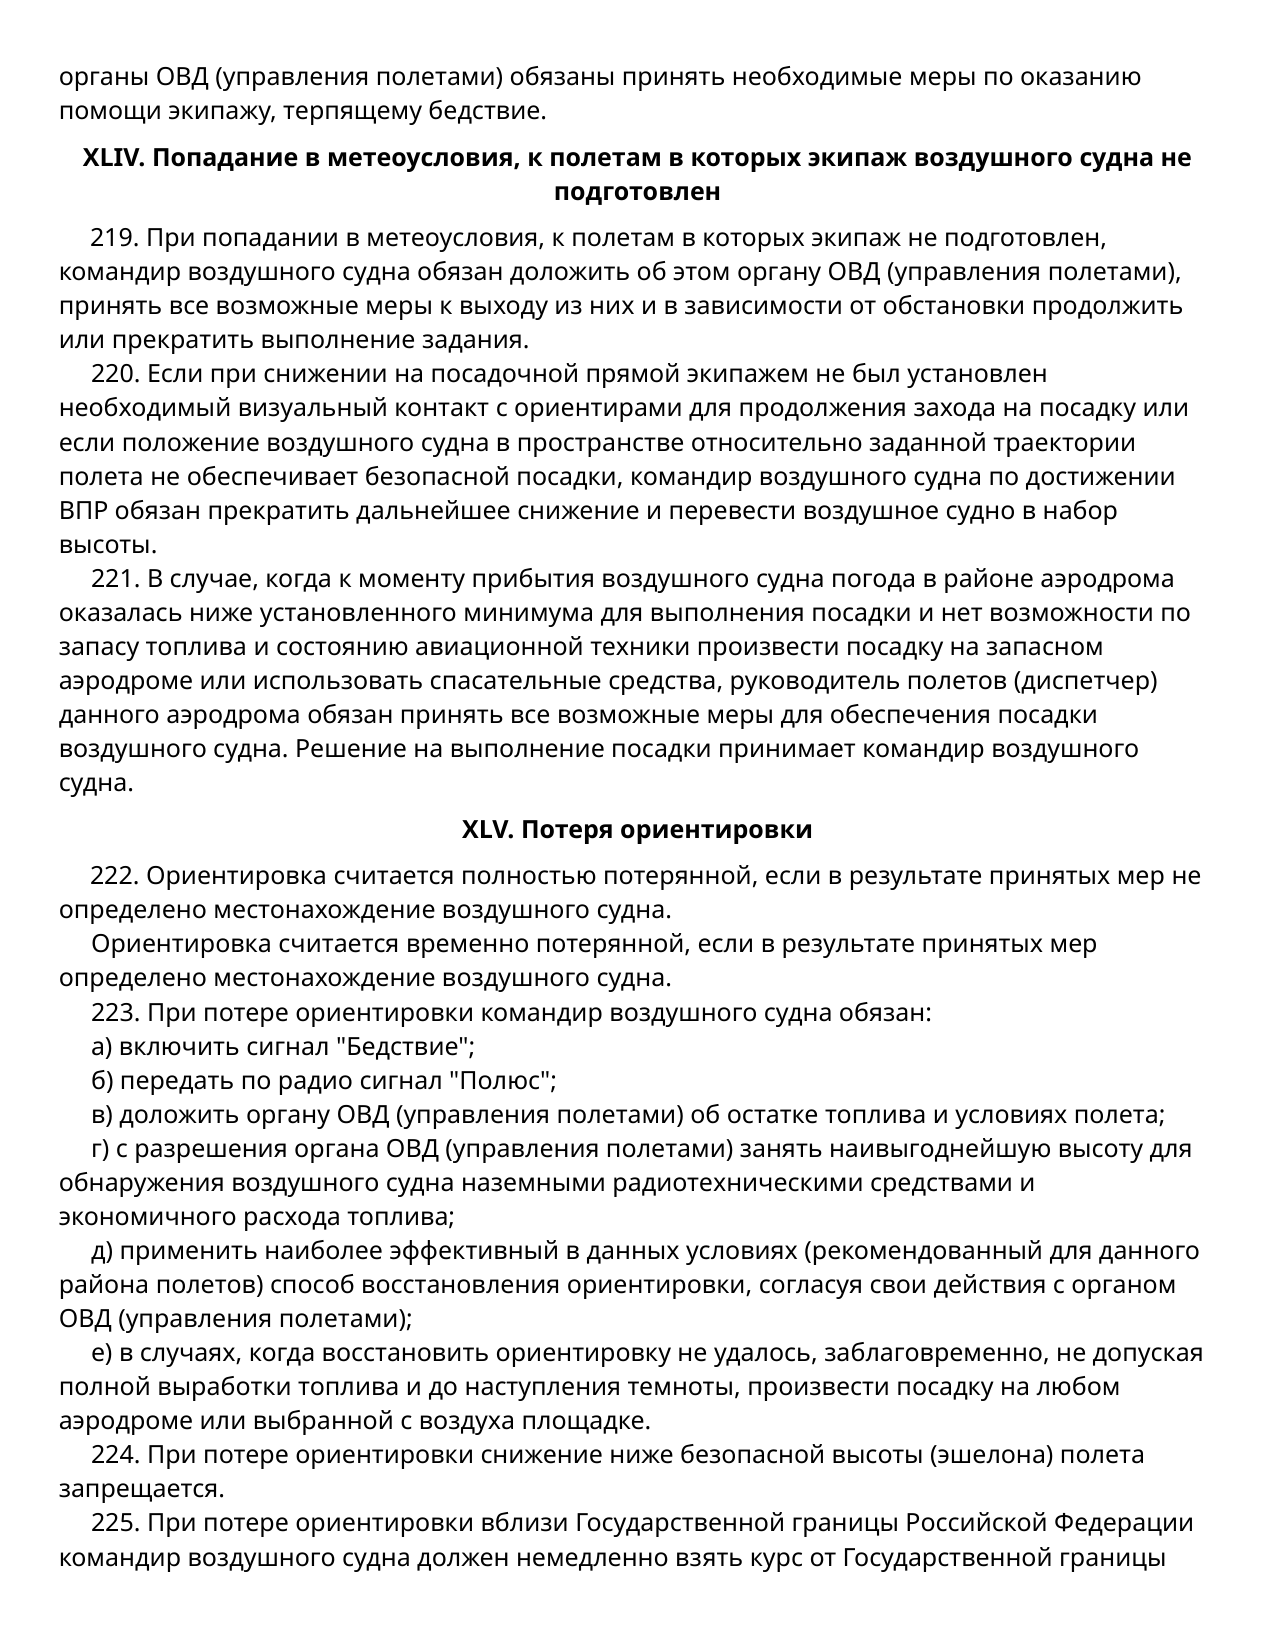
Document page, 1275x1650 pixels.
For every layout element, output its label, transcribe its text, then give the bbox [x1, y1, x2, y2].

text органы ОВД (управления полетами) обязаны принять необходимые меры по оказанию помощи экипажу, терпящему бедствие. [58, 58, 1216, 127]
text XLIV. Попадание в метеоусловия, к полетам в которых экипаж воздушного судна не подготовлен [58, 139, 1216, 207]
text XLV. Потеря ориентировки [58, 811, 1216, 845]
text 222. Ориентировка считается полностью потерянной, если в результате принятых мер не определено местонахождение воздушного судна. Ориентировка считается временно потерянной, если в результате принятых мер определено местонахождение воздушного судна. 223. При потере ориентировки командир воздушного судна обязан: а) включить сигнал "Бедствие"; б) передать по радио сигнал "Полюс"; в) доложить органу ОВД (управления полетами) об остатке топлива и условиях полета; г) с разрешения органа ОВД (управления полетами) занять наивыгоднейшую высоту для обнаружения воздушного судна наземными радиотехническими средствами и экономичного расхода топлива; д) применить наиболее эффективный в данных условиях (рекомендованный для данного района полетов) способ восстановления ориентировки, согласуя свои действия с органом ОВД (управления полетами); е) в случаях, когда восстановить ориентировку не удалось, заблаговременно, не допуская полной выработки топлива и до наступления темноты, произвести посадку на любом аэродроме или выбранной с воздуха площадке. 224. При потере ориентировки снижение ниже безопасной высоты (эшелона) полета запрещается. 225. При потере ориентировки вблизи Государственной границы Российской Федерации командир воздушного судна должен немедленно взять курс от Государственной границы [58, 858, 1216, 1573]
text 219. При попадании в метеоусловия, к полетам в которых экипаж не подготовлен, командир воздушного судна обязан доложить об этом органу ОВД (управления полетами), принять все возможные меры к выходу из них и в зависимости от обстановки продолжить или прекратить выполнение задания. 220. Если при снижении на посадочной прямой экипажем не был установлен необходимый визуальный контакт с ориентирами для продолжения захода на посадку или если положение воздушного судна в пространстве относительно заданной траектории полета не обеспечивает безопасной посадки, командир воздушного судна по достижении ВПР обязан прекратить дальнейшее снижение и перевести воздушное судно в набор высоты. 221. В случае, когда к моменту прибытия воздушного судна погода в районе аэродрома оказалась ниже установленного минимума для выполнения посадки и нет возможности по запасу топлива и состоянию авиационной техники произвести посадку на запасном аэродроме или использовать спасательные средства, руководитель полетов (диспетчер) данного аэродрома обязан принять все возможные меры для обеспечения посадки воздушного судна. Решение на выполнение посадки принимает командир воздушного судна. [58, 220, 1216, 799]
